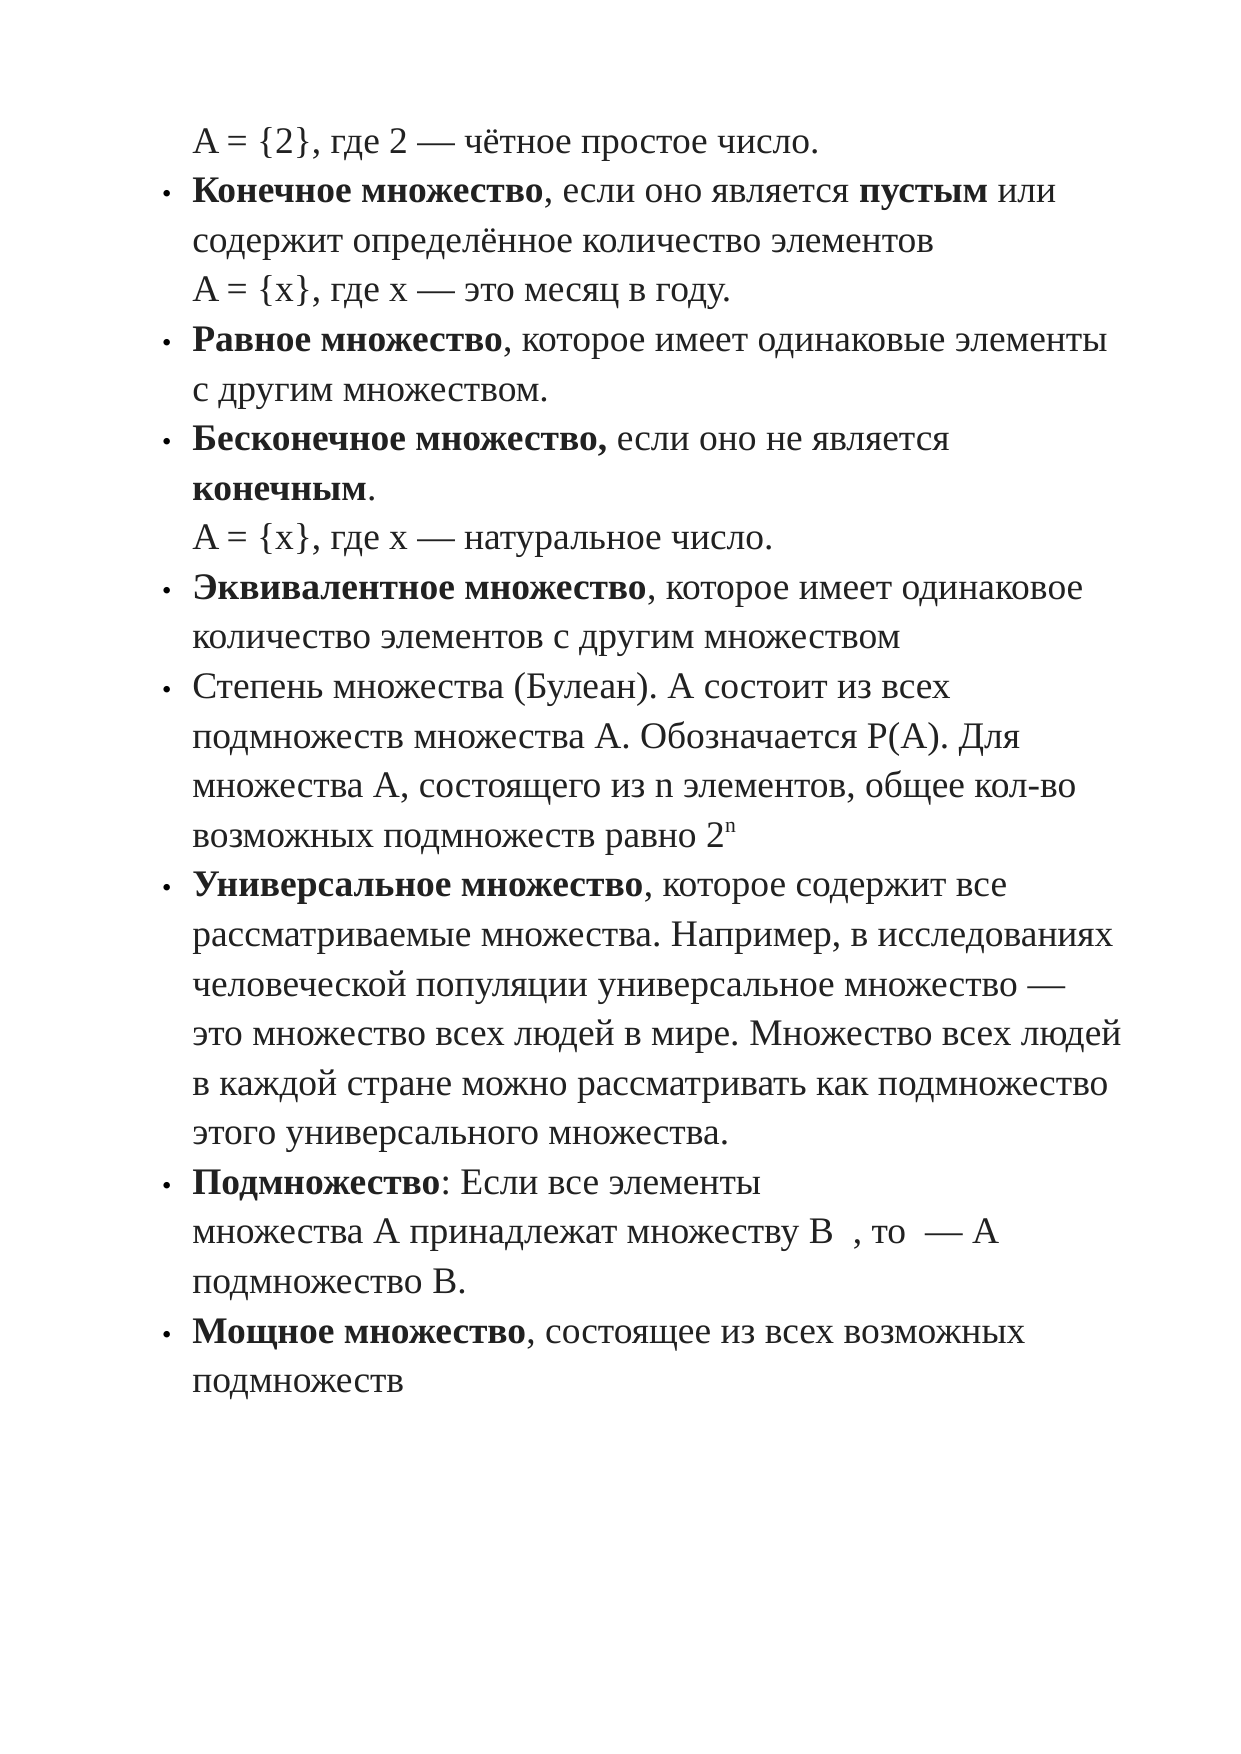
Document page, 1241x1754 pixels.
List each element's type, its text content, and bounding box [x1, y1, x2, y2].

list Конечное множество, если оно является пустым или содержит определённое количество элементов [162, 168, 1122, 260]
list Равное множество, которое имеет одинаковые элементы с другим множеством. [162, 316, 1122, 409]
list A = {x}, где x — натуральное число. [162, 515, 1122, 558]
list A = {2}, где 2 — чётное простое число. [162, 118, 1122, 161]
list Бесконечное множество, если оно не является конечным. [162, 416, 1122, 508]
list Мощное множество, состоящее из всех возможных подмножеств [162, 1308, 1122, 1401]
list Степень множества (Булеан). А состоит из всех подмножеств множества А. Обозначается Р(А). Для множества А, состоящего из n элементов, общее кол-во возможных подмножеств равно 2n [162, 663, 1122, 855]
list A = {x}, где x — это месяц в году. [162, 267, 1122, 310]
list Универсальное множество, которое содержит все рассматриваемые множества. Например, в исследованиях человеческой популяции универсальное множество — это множество всех людей в мире. Множество всех людей в каждой стране можно рассматривать как подмножество этого универсального множества. [162, 862, 1122, 1153]
list Эквивалентное множество, которое имеет одинаковое количество элементов с другим множеством [162, 564, 1122, 657]
list Подмножество: Если все элементы множества A принадлежат множеству B , то — A подмножество B. [162, 1159, 1122, 1302]
